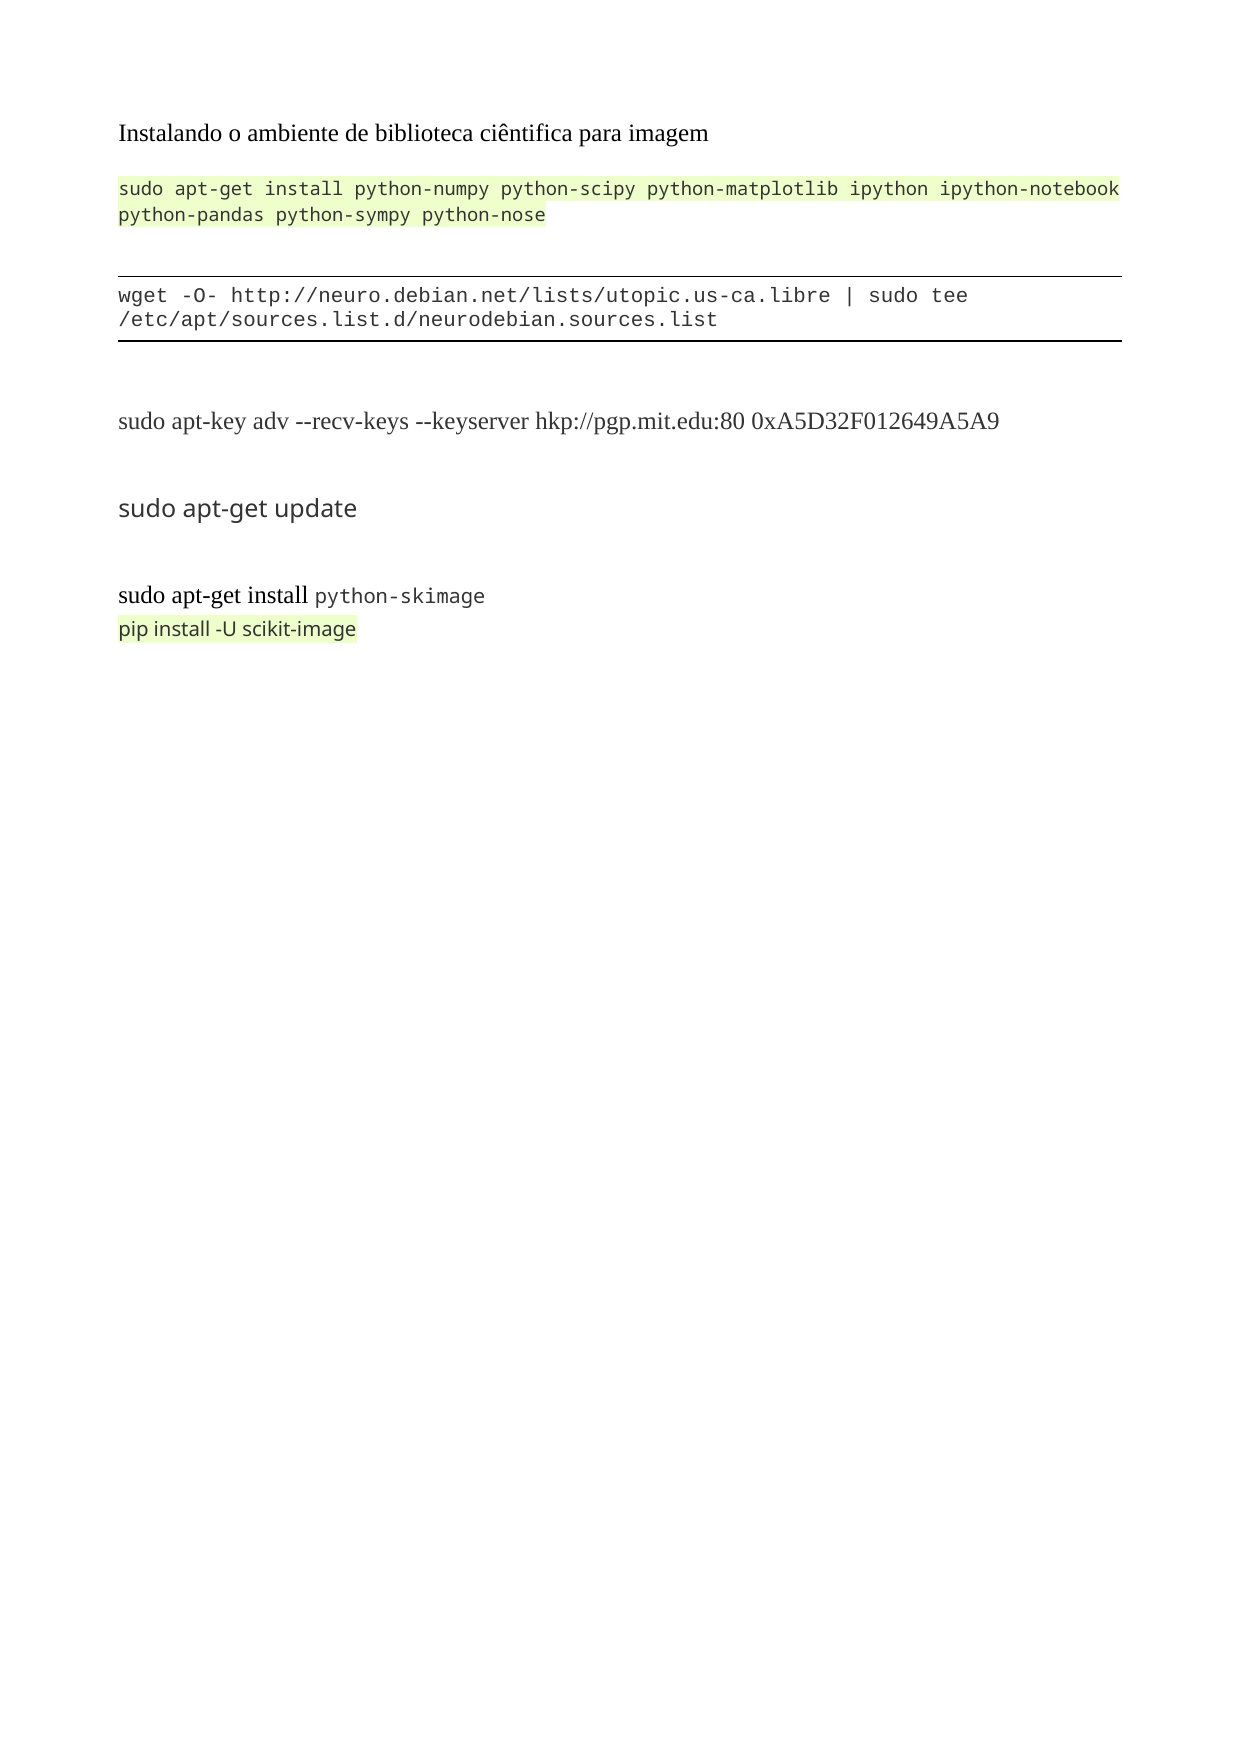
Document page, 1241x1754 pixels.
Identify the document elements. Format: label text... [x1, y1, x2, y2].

text sudo apt-get install python-numpy python-scipy python-matplotlib ipython ipython-notebook python-pandas python-sympy python-nose [118, 176, 1122, 227]
text Instalando o ambiente de biblioteca ciêntifica para imagem [118, 118, 1122, 147]
text sudo apt-get update [118, 455, 1122, 524]
text wget -O- http://neuro.debian.net/lists/utopic.us-ca.libre | sudo tee /etc/apt/sources.list.d/neurodebian.sources.list [118, 277, 1122, 340]
text sudo apt-get install python-skimage pip install -U scikit-image [118, 546, 1122, 643]
text sudo apt-key adv --recv-keys --keyserver hkp://pgp.mit.edu:80 0xA5D32F012649A5A9 [118, 371, 1122, 434]
